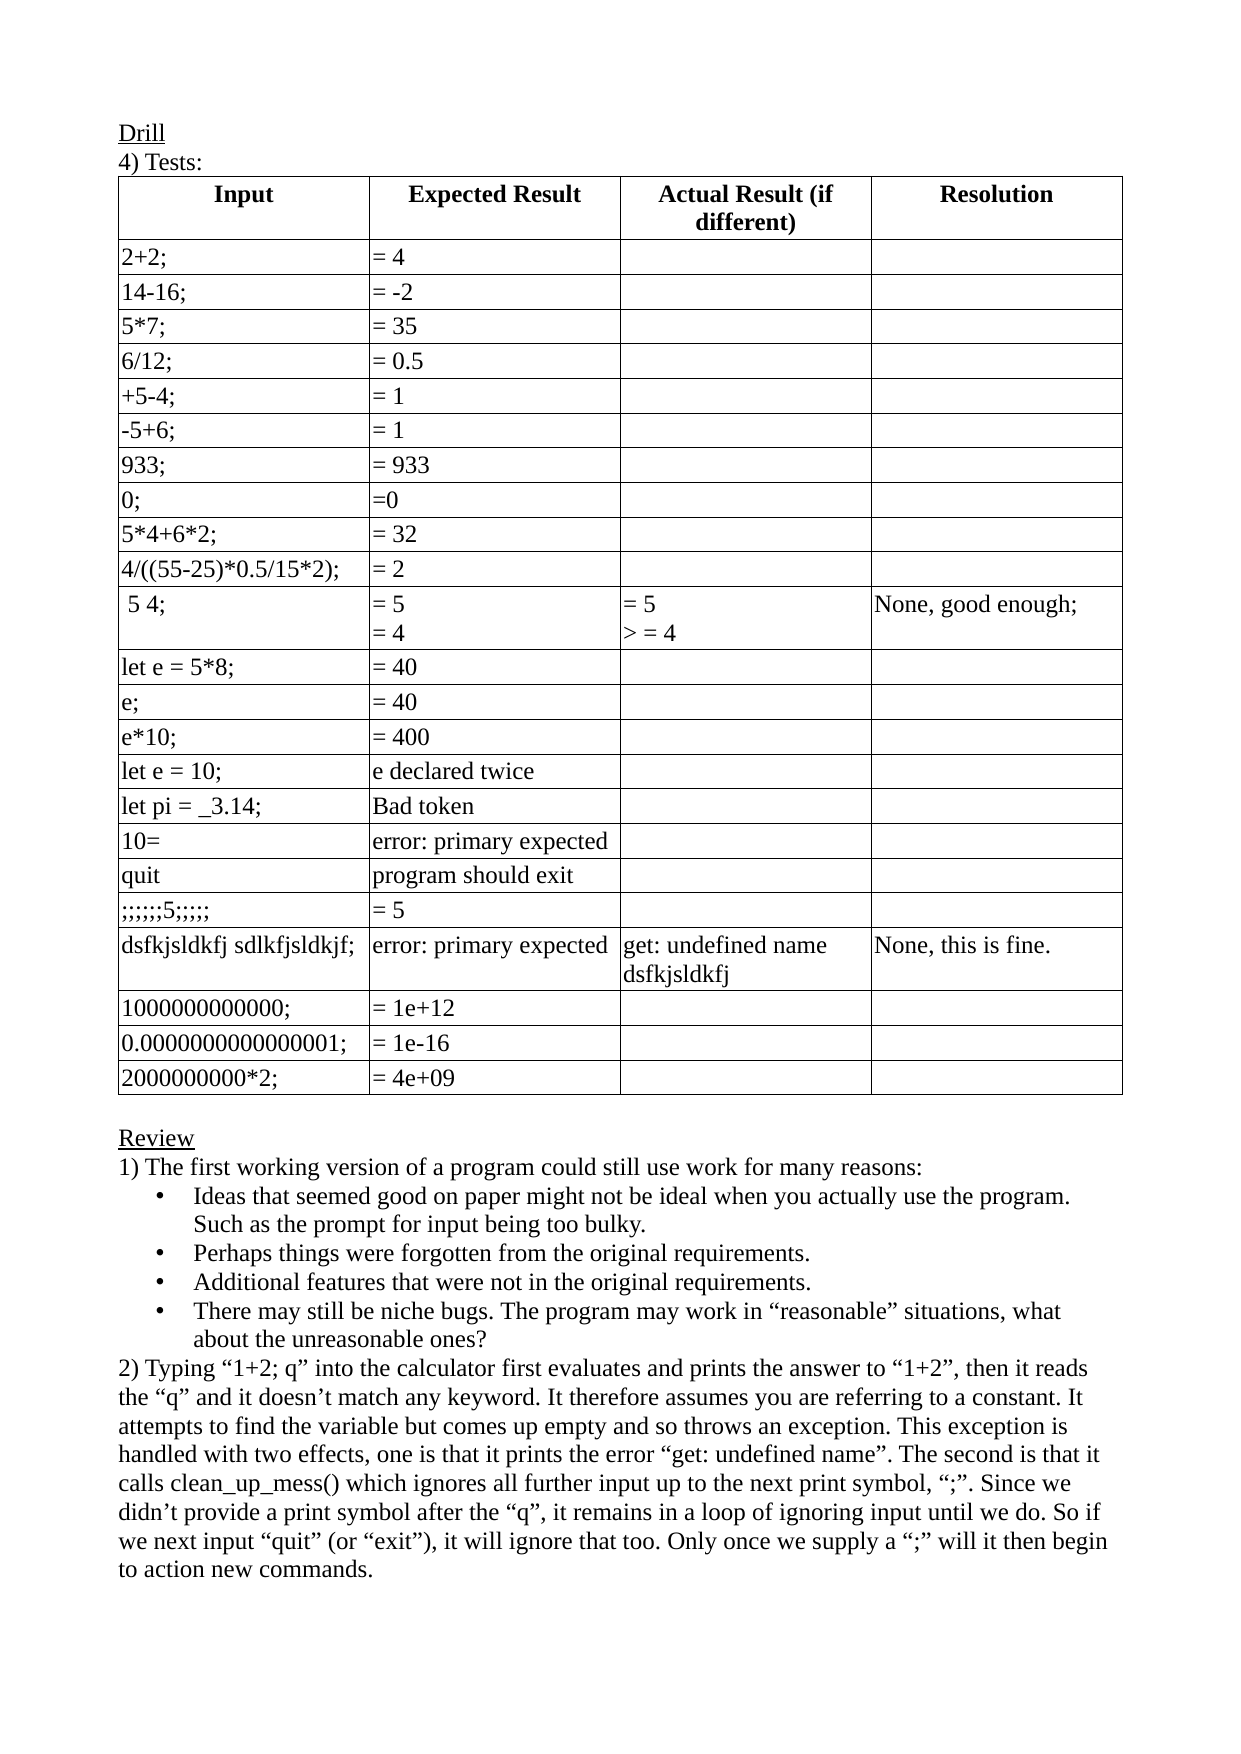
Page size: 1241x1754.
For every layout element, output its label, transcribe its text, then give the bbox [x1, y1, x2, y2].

text Review [118, 1123, 1122, 1152]
table_cell = 1e-16 [370, 1026, 620, 1060]
table_cell ;;;;;;5;;;;; [119, 893, 369, 927]
table_cell [621, 789, 871, 823]
table_cell 5*4+6*2; [119, 518, 369, 551]
table_cell dsfkjsldkfj sdlkfjsldkjf; [119, 928, 369, 990]
table_cell [621, 518, 871, 551]
table_cell = 5 [370, 893, 620, 927]
text 2) Typing “1+2; q” into the calculator first evaluates and prints the answer to “1+2”, then it reads the “q” and it doesn’t match any keyword. It therefore assumes you are referring to a constant. It attempts to find the variable but comes up empty and so throws an exception. This exception is handled with two effects, one is that it prints the error “get: undefined name”. The second is that it calls clean_up_mess() which ignores all further input up to the next print symbol, “;”. Since we didn’t provide a print symbol after the “q”, it remains in a loop of ignoring input until we do. So if we next input “quit” (or “exit”), it will ignore that too. Only once we supply a “;” will it then begin to action new commands. [118, 1353, 1122, 1583]
table_cell program should exit [370, 859, 620, 892]
table_cell = 5 > = 4 [621, 587, 871, 649]
table_cell [872, 448, 1122, 482]
table_cell [621, 859, 871, 892]
table_cell let e = 10; [119, 755, 369, 788]
table_cell [872, 310, 1122, 343]
table_cell [621, 824, 871, 857]
table_cell 5 4; [119, 587, 369, 649]
table_cell [872, 483, 1122, 517]
table_cell error: primary expected [370, 928, 620, 990]
table_cell get: undefined name dsfkjsldkfj [621, 928, 871, 990]
table_header Expected Result [370, 177, 620, 239]
table_cell [621, 685, 871, 719]
table_cell = 400 [370, 720, 620, 753]
table_cell 0; [119, 483, 369, 517]
table_cell = 40 [370, 685, 620, 719]
table_cell [621, 310, 871, 343]
table_header Resolution [872, 177, 1122, 239]
table_cell [621, 1026, 871, 1060]
table_cell [872, 893, 1122, 927]
table_cell 14-16; [119, 275, 369, 308]
table_cell = 40 [370, 650, 620, 684]
table_cell 10= [119, 824, 369, 857]
table_cell = 933 [370, 448, 620, 482]
text 1) The first working version of a program could still use work for many reasons: [118, 1152, 1122, 1181]
table_cell e*10; [119, 720, 369, 753]
table_cell [621, 275, 871, 308]
table_cell [872, 720, 1122, 753]
table_cell quit [119, 859, 369, 892]
table_cell [621, 650, 871, 684]
table_cell [621, 483, 871, 517]
table_cell 0.0000000000000001; [119, 1026, 369, 1060]
table_cell [872, 414, 1122, 447]
table_cell +5-4; [119, 379, 369, 412]
table_cell 6/12; [119, 344, 369, 378]
table_cell [872, 1026, 1122, 1060]
table_cell 5*7; [119, 310, 369, 343]
table_cell None, this is fine. [872, 928, 1122, 990]
table_cell = 1e+12 [370, 991, 620, 1025]
table_cell [872, 275, 1122, 308]
table_cell = 0.5 [370, 344, 620, 378]
table_cell [621, 1061, 871, 1094]
table_cell =0 [370, 483, 620, 517]
table_header Actual Result (if different) [621, 177, 871, 239]
table_cell [872, 552, 1122, 586]
table_cell = 4 [370, 240, 620, 274]
table_cell [621, 414, 871, 447]
table_cell [621, 240, 871, 274]
table_cell 1000000000000; [119, 991, 369, 1025]
table_cell [621, 552, 871, 586]
table_cell = 2 [370, 552, 620, 586]
table_cell 4/((55-25)*0.5/15*2); [119, 552, 369, 586]
table_cell [872, 991, 1122, 1025]
table_cell [621, 720, 871, 753]
table_cell error: primary expected [370, 824, 620, 857]
list There may still be niche bugs. The program may work in “reasonable” situations, what about the unreasonable ones? [156, 1296, 1122, 1353]
table_cell [872, 650, 1122, 684]
table_cell = -2 [370, 275, 620, 308]
table_cell let pi = _3.14; [119, 789, 369, 823]
table_cell [872, 1061, 1122, 1094]
table_cell -5+6; [119, 414, 369, 447]
list Perhaps things were forgotten from the original requirements. [156, 1238, 1122, 1267]
table_cell [621, 991, 871, 1025]
table_cell [872, 240, 1122, 274]
table_cell [872, 824, 1122, 857]
table_cell [872, 344, 1122, 378]
table_cell = 4e+09 [370, 1061, 620, 1094]
table_cell [872, 789, 1122, 823]
table_cell [621, 379, 871, 412]
table_cell [621, 893, 871, 927]
table_cell [872, 685, 1122, 719]
table_cell e; [119, 685, 369, 719]
table_cell = 1 [370, 414, 620, 447]
table_cell [621, 344, 871, 378]
table_cell 2+2; [119, 240, 369, 274]
table_cell 2000000000*2; [119, 1061, 369, 1094]
table_cell = 35 [370, 310, 620, 343]
table_cell = 1 [370, 379, 620, 412]
table_cell [872, 379, 1122, 412]
table_cell [872, 755, 1122, 788]
list Ideas that seemed good on paper might not be ideal when you actually use the program. Such as the prompt for input being too bulky. [156, 1181, 1122, 1238]
table_cell = 5 = 4 [370, 587, 620, 649]
table_cell let e = 5*8; [119, 650, 369, 684]
text 4) Tests: [118, 147, 1122, 176]
table_cell [872, 518, 1122, 551]
table_cell 933; [119, 448, 369, 482]
table_cell e declared twice [370, 755, 620, 788]
table_cell Bad token [370, 789, 620, 823]
table_header Input [119, 177, 369, 239]
table_cell None, good enough; [872, 587, 1122, 649]
table_cell [872, 859, 1122, 892]
text Drill [118, 118, 1122, 147]
table_cell = 32 [370, 518, 620, 551]
table_cell [621, 755, 871, 788]
table_cell [621, 448, 871, 482]
list Additional features that were not in the original requirements. [156, 1267, 1122, 1296]
